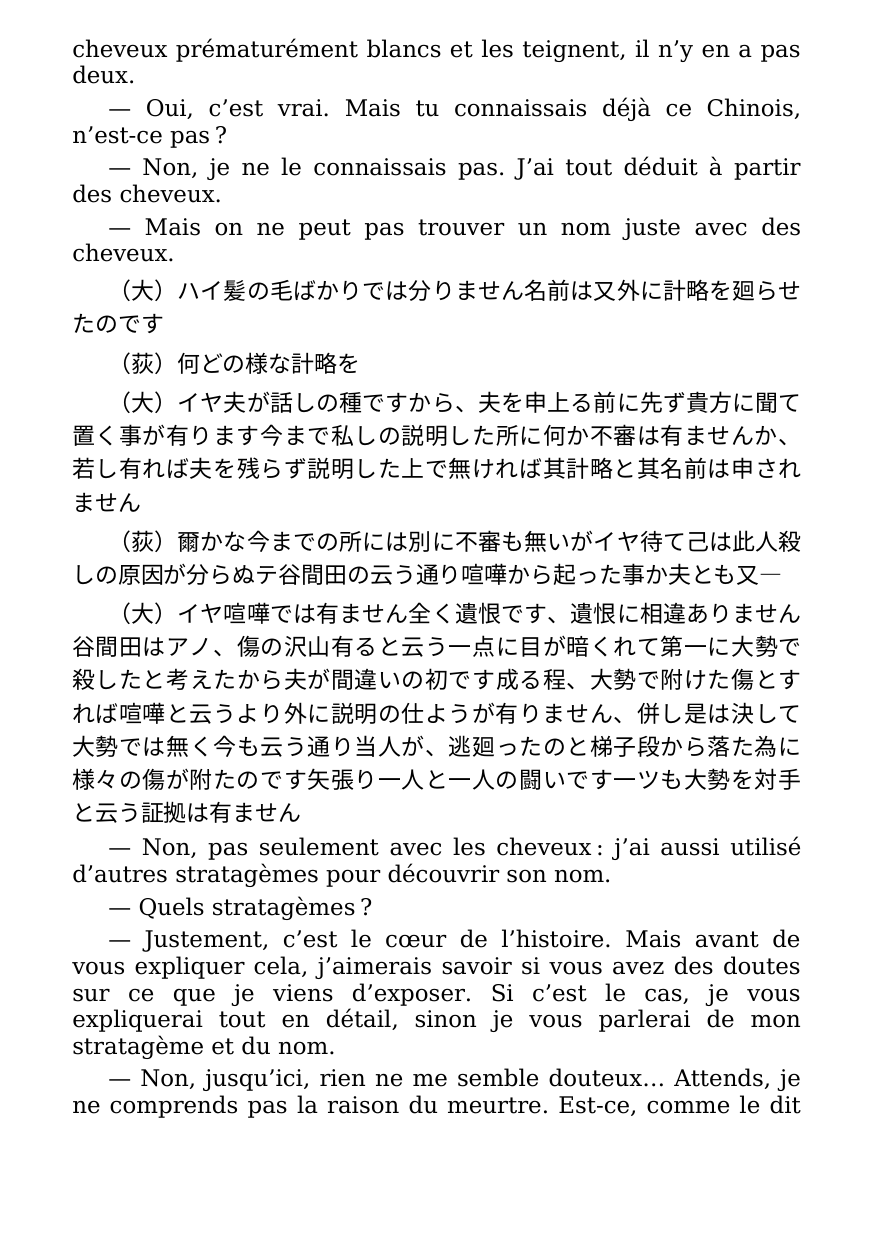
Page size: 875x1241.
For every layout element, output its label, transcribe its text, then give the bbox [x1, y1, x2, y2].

text — Quels stratagèmes ? [72, 894, 802, 920]
text （荻）何どの様な計略を [72, 346, 802, 379]
text cheveux prématurément blancs et les teignent, il n’y en a pas deux. [72, 36, 802, 89]
text — Non, je ne le connaissais pas. J’ai tout déduit à partir des cheveux. [72, 154, 802, 208]
text — Non, pas seulement avec les cheveux : j’ai aussi utilisé d’autres stratagèmes pour découvrir son nom. [72, 834, 802, 888]
text （大）イヤ喧嘩では有ません全く遺恨です、遺恨に相違ありません谷間田はアノ、傷の沢山有ると云う一点に目が暗くれて第一に大勢で殺したと考えたから夫が間違いの初です成る程、大勢で附けた傷とすれば喧嘩と云うより外に説明の仕ようが有りません、併し是は決して大勢では無く今も云う通り当人が、逃廻ったのと梯子段から落た為に様々の傷が附たのです矢張り一人と一人の闘いです一ツも大勢を対手と云う証拠は有ません [72, 596, 802, 828]
text — Justement, c’est le cœur de l’histoire. Mais avant de vous expliquer cela, j’aimerais savoir si vous avez des doutes sur ce que je viens d’exposer. Si c’est le cas, je vous expliquerai tout en détail, sinon je vous parlerai de mon stratagème et du nom. [72, 926, 802, 1060]
text — Mais on ne peut pas trouver un nom juste avec des cheveux. [72, 214, 802, 267]
text （荻）爾かな今までの所には別に不審も無いがイヤ待て己は此人殺しの原因が分らぬテ谷間田の云う通り喧嘩から起った事か夫とも又― [72, 523, 802, 590]
text （大）イヤ夫が話しの種ですから、夫を申上る前に先ず貴方に聞て置く事が有ります今まで私しの説明した所に何か不審は有ませんか、若し有れば夫を残らず説明した上で無ければ其計略と其名前は申されません [72, 385, 802, 518]
text （大）ハイ髪の毛ばかりでは分りません名前は又外に計略を廻らせたのです [72, 273, 802, 339]
text — Non, jusqu’ici, rien ne me semble douteux… Attends, je ne comprends pas la raison du meurtre. Est-ce, comme le dit [72, 1066, 802, 1119]
text — Oui, c’est vrai. Mais tu connaissais déjà ce Chinois, n’est-ce pas ? [72, 95, 802, 149]
